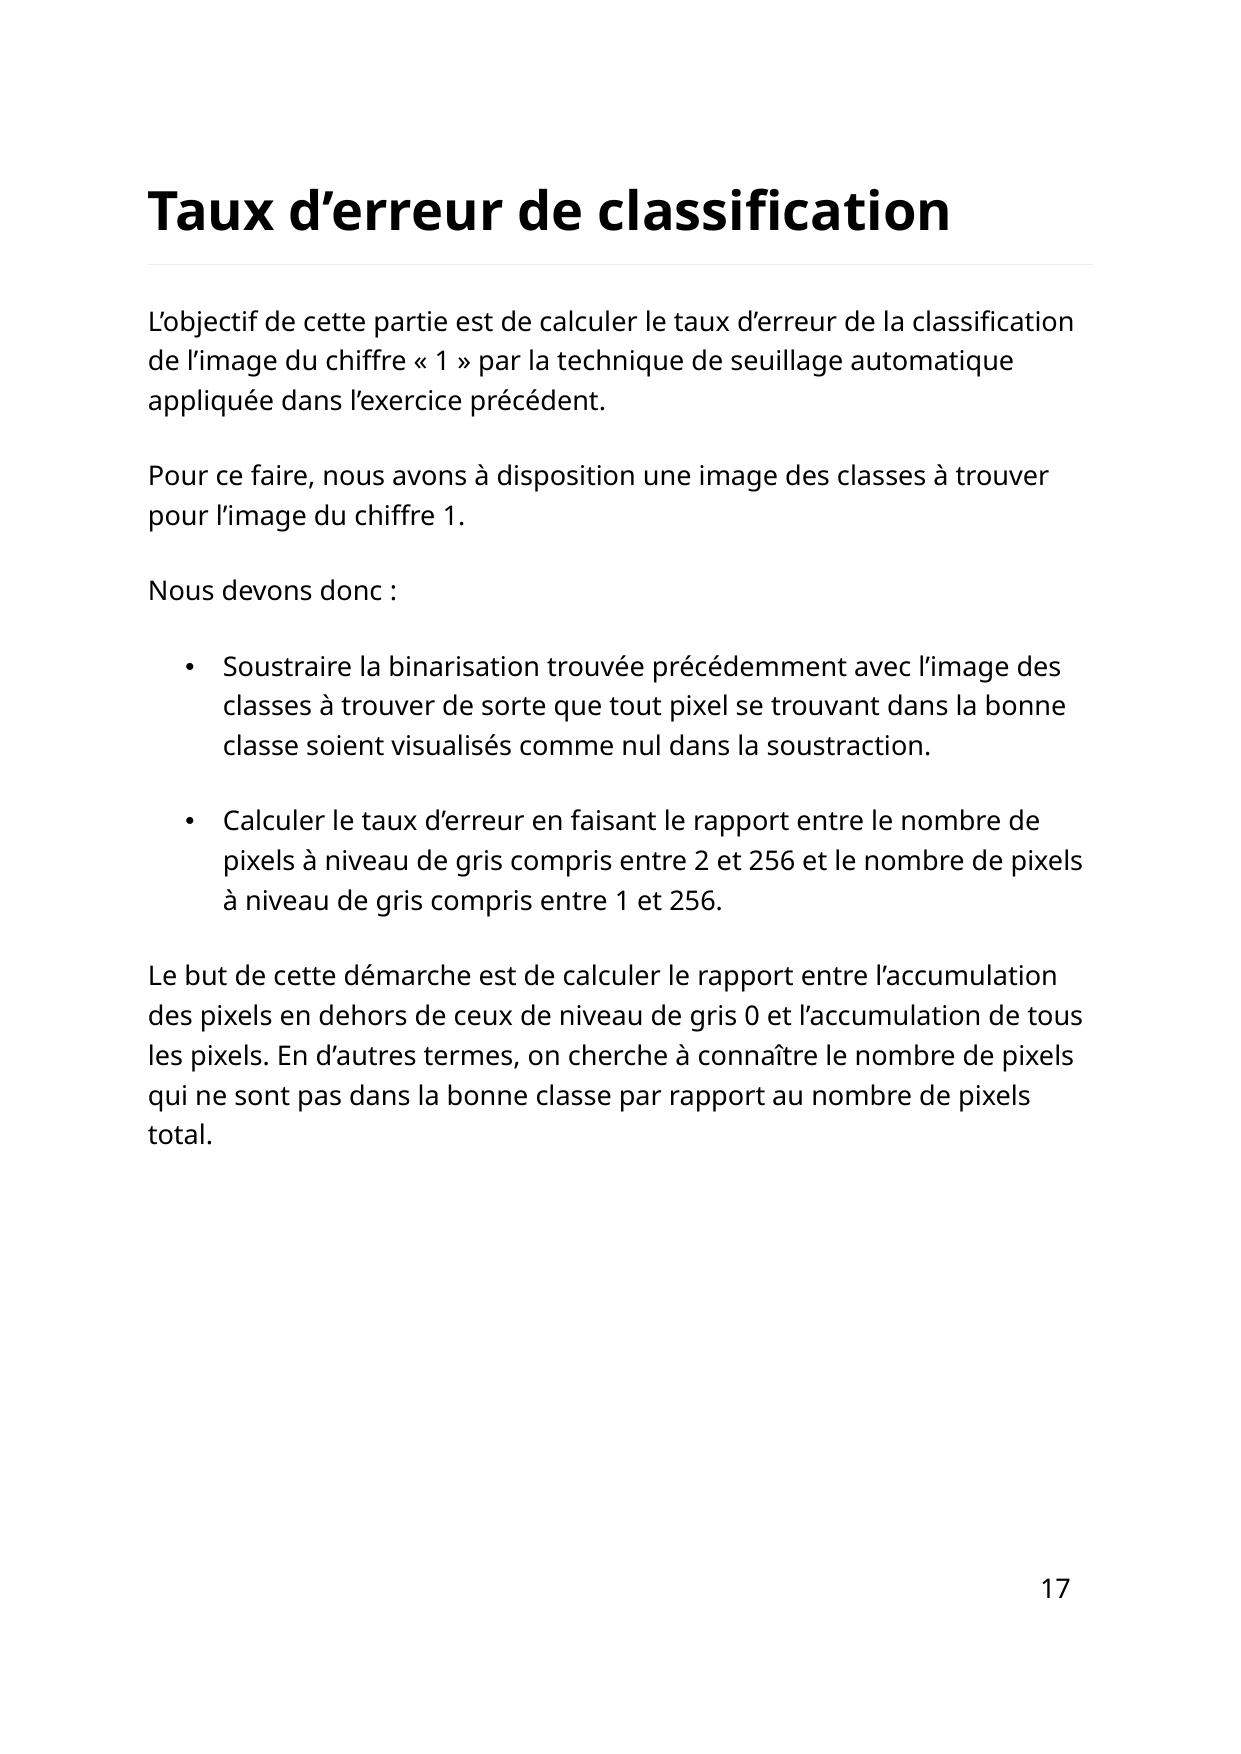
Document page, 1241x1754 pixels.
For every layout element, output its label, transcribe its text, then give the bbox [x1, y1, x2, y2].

text Nous devons donc : [148, 572, 1093, 609]
text Le but de cette démarche est de calculer le rapport entre l’accumulation des pixels en dehors de ceux de niveau de gris 0 et l’accumulation de tous les pixels. En d’autres termes, on cherche à connaître le nombre de pixels qui ne sont pas dans la bonne classe par rapport au nombre de pixels total. [148, 957, 1093, 1153]
list Soustraire la binarisation trouvée précédemment avec l’image des classes à trouver de sorte que tout pixel se trouvant dans la bonne classe soient visualisés comme nul dans la soustraction. [185, 647, 1093, 763]
subtitle Taux d’erreur de classification [148, 173, 1093, 264]
list Calculer le taux d’erreur en faisant le rapport entre le nombre de pixels à niveau de gris compris entre 2 et 256 et le nombre de pixels à niveau de gris compris entre 1 et 256. [185, 802, 1093, 918]
text Pour ce faire, nous avons à disposition une image des classes à trouver pour l’image du chiffre 1. [148, 457, 1093, 533]
text L’objectif de cette partie est de calculer le taux d’erreur de la classification de l’image du chiffre « 1 » par la technique de seuillage automatique appliquée dans l’exercice précédent. [148, 302, 1093, 418]
